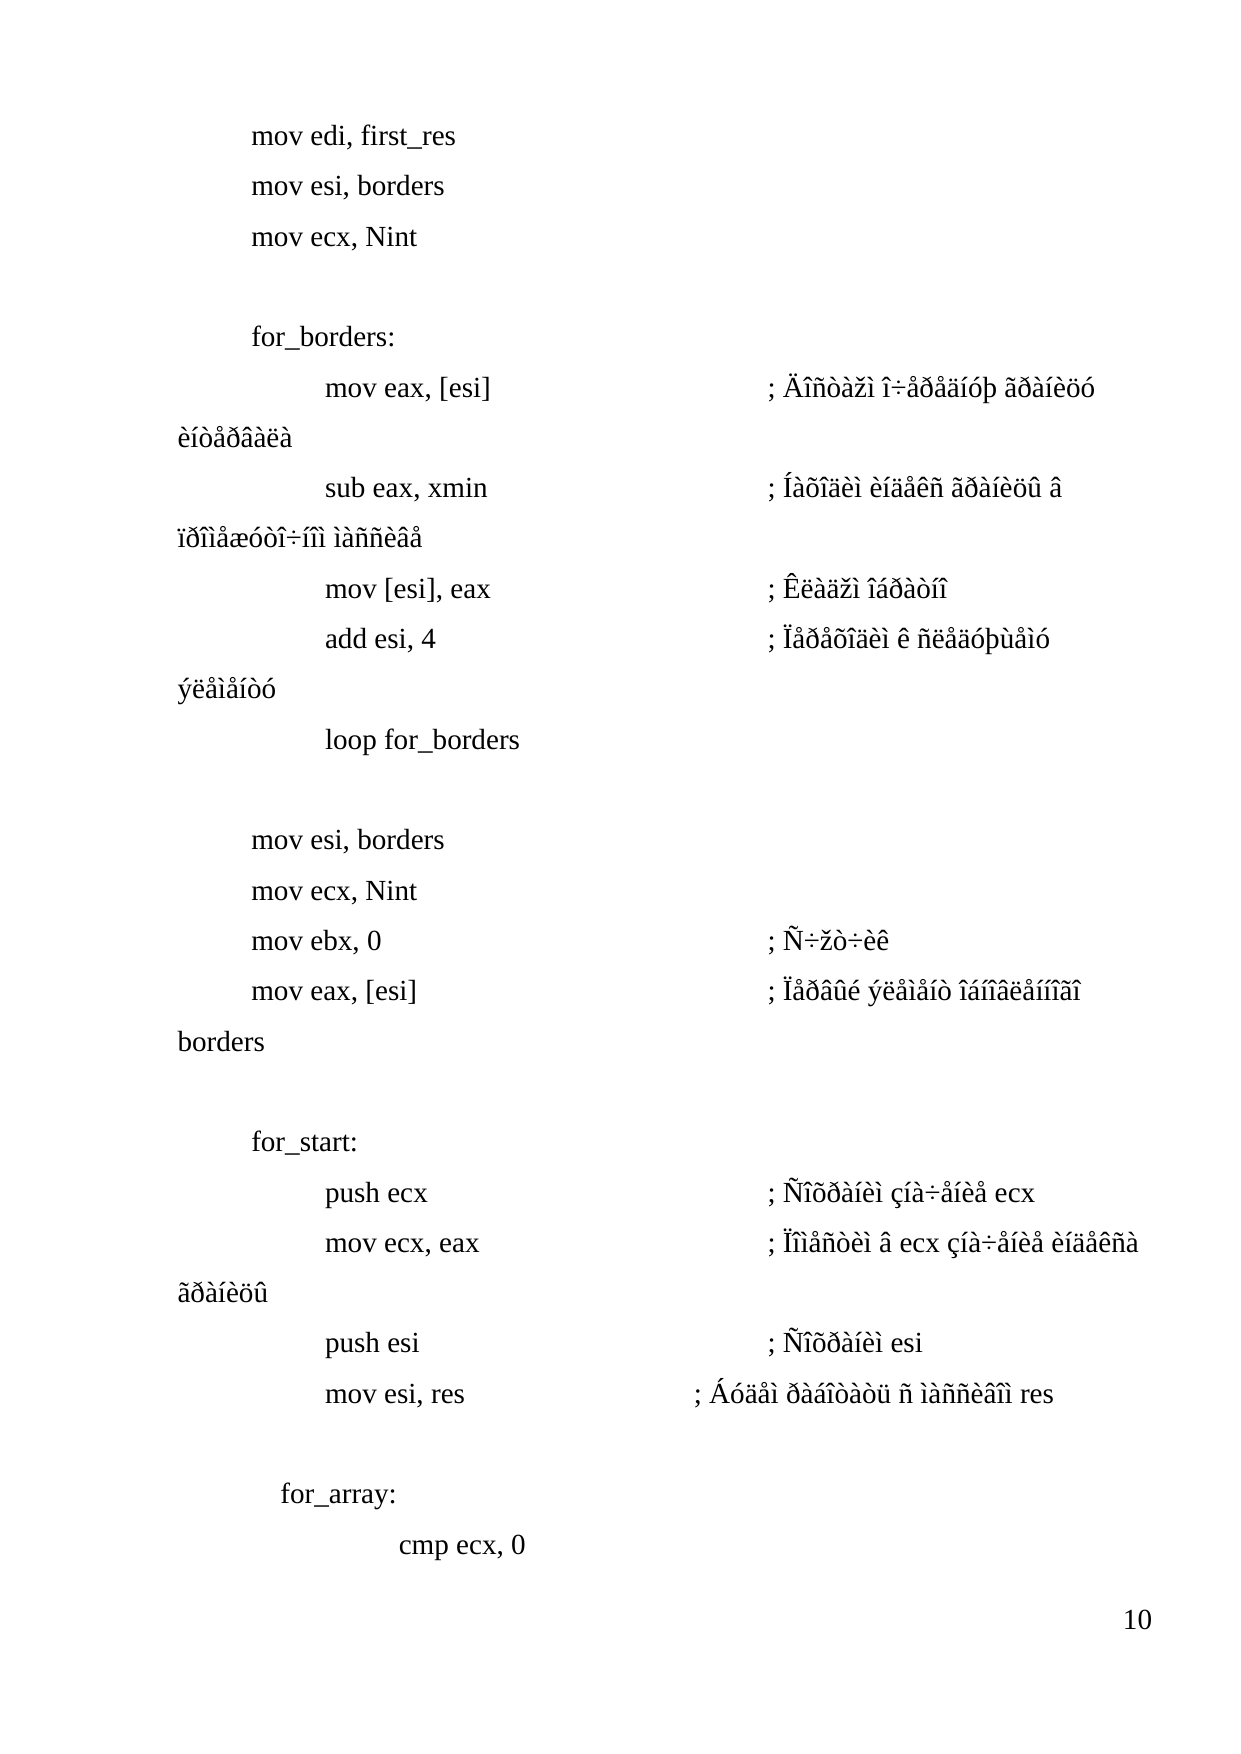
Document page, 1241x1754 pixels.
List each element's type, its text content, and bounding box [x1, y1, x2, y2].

text sub eax, xmin ; Íàõîäèì èíäåêñ ãðàíèöû â ïðîìåæóòî÷íîì ìàññèâå [177, 470, 1152, 554]
text for_borders: [177, 319, 1152, 353]
text mov ebx, 0 ; Ñ÷žò÷èê [177, 923, 1152, 957]
text add esi, 4 ; Ïåðåõîäèì ê ñëåäóþùåìó ýëåìåíòó [177, 621, 1152, 705]
text cmp ecx, 0 [177, 1527, 1152, 1560]
text mov eax, [esi] ; Ïåðâûé ýëåìåíò îáíîâëåííîãî borders [177, 973, 1152, 1057]
text mov ecx, Nint [177, 873, 1152, 906]
text mov ecx, Nint [177, 219, 1152, 252]
text mov edi, first_res [177, 118, 1152, 152]
text push ecx ; Ñîõðàíèì çíà÷åíèå ecx [177, 1175, 1152, 1208]
text loop for_borders [177, 722, 1152, 755]
text mov esi, borders [177, 822, 1152, 856]
text for_array: [177, 1477, 1152, 1510]
text mov ecx, eax ; Ïîìåñòèì â ecx çíà÷åíèå èíäåêñà ãðàíèöû [177, 1225, 1152, 1309]
text mov esi, res ; Áóäåì ðàáîòàòü ñ ìàññèâîì res [177, 1376, 1152, 1409]
text for_start: [177, 1124, 1152, 1158]
text mov [esi], eax ; Êëàäžì îáðàòíî [177, 571, 1152, 604]
text mov esi, borders [177, 168, 1152, 202]
text push esi ; Ñîõðàíèì esi [177, 1326, 1152, 1359]
text mov eax, [esi] ; Äîñòàžì î÷åðåäíóþ ãðàíèöó èíòåðâàëà [177, 370, 1152, 453]
